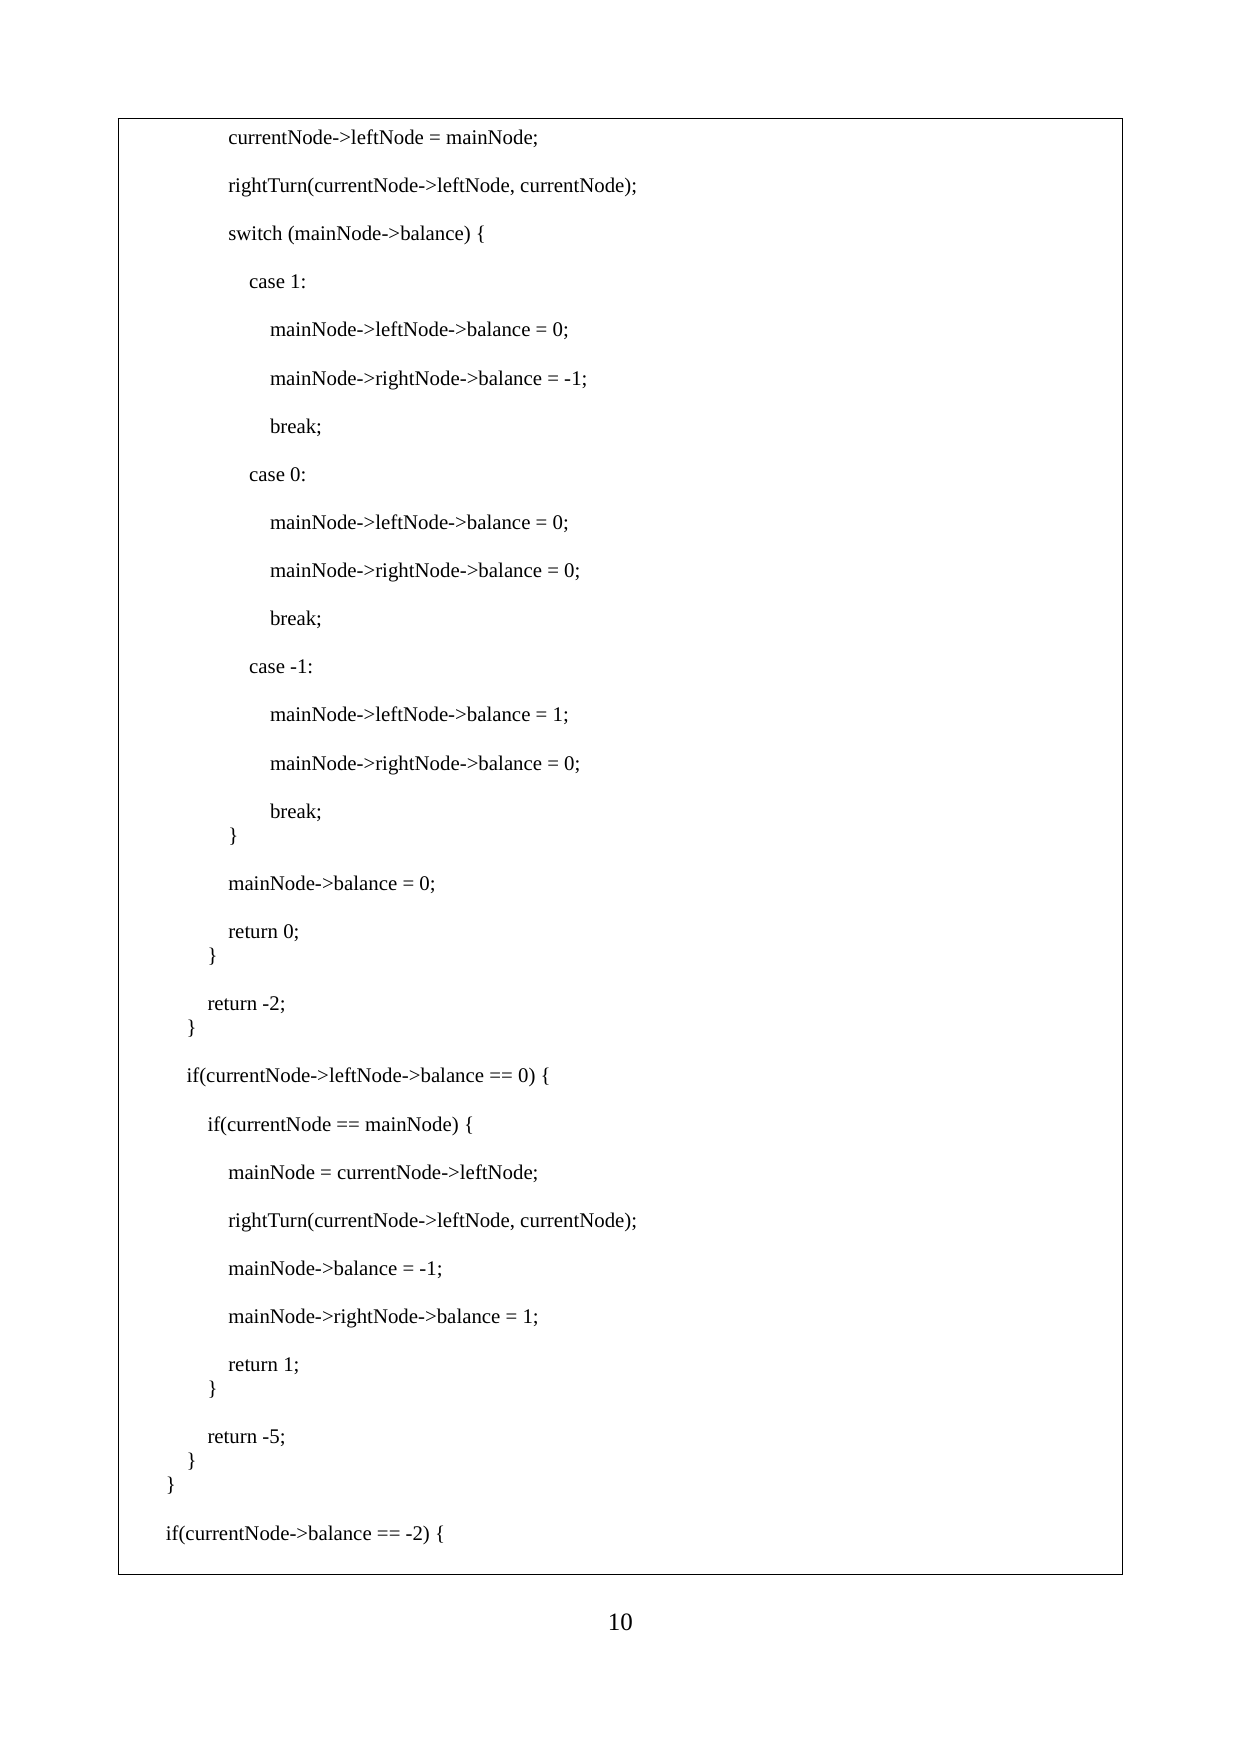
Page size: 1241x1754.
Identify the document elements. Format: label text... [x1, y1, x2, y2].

table_header currentNode->leftNode = mainNode; rightTurn(currentNode->leftNode, currentNode); switch (mainNode->balance) { case 1: mainNode->leftNode->balance = 0; mainNode->rightNode->balance = -1; break; case 0: mainNode->leftNode->balance = 0; mainNode->rightNode->balance = 0; break; case -1: mainNode->leftNode->balance = 1; mainNode->rightNode->balance = 0; break; } mainNode->balance = 0; return 0; } return -2; } if(currentNode->leftNode->balance == 0) { if(currentNode == mainNode) { mainNode = currentNode->leftNode; rightTurn(currentNode->leftNode, currentNode); mainNode->balance = -1; mainNode->rightNode->balance = 1; return 1; } return -5; } } if(currentNode->balance == -2) { [119, 119, 1122, 1574]
